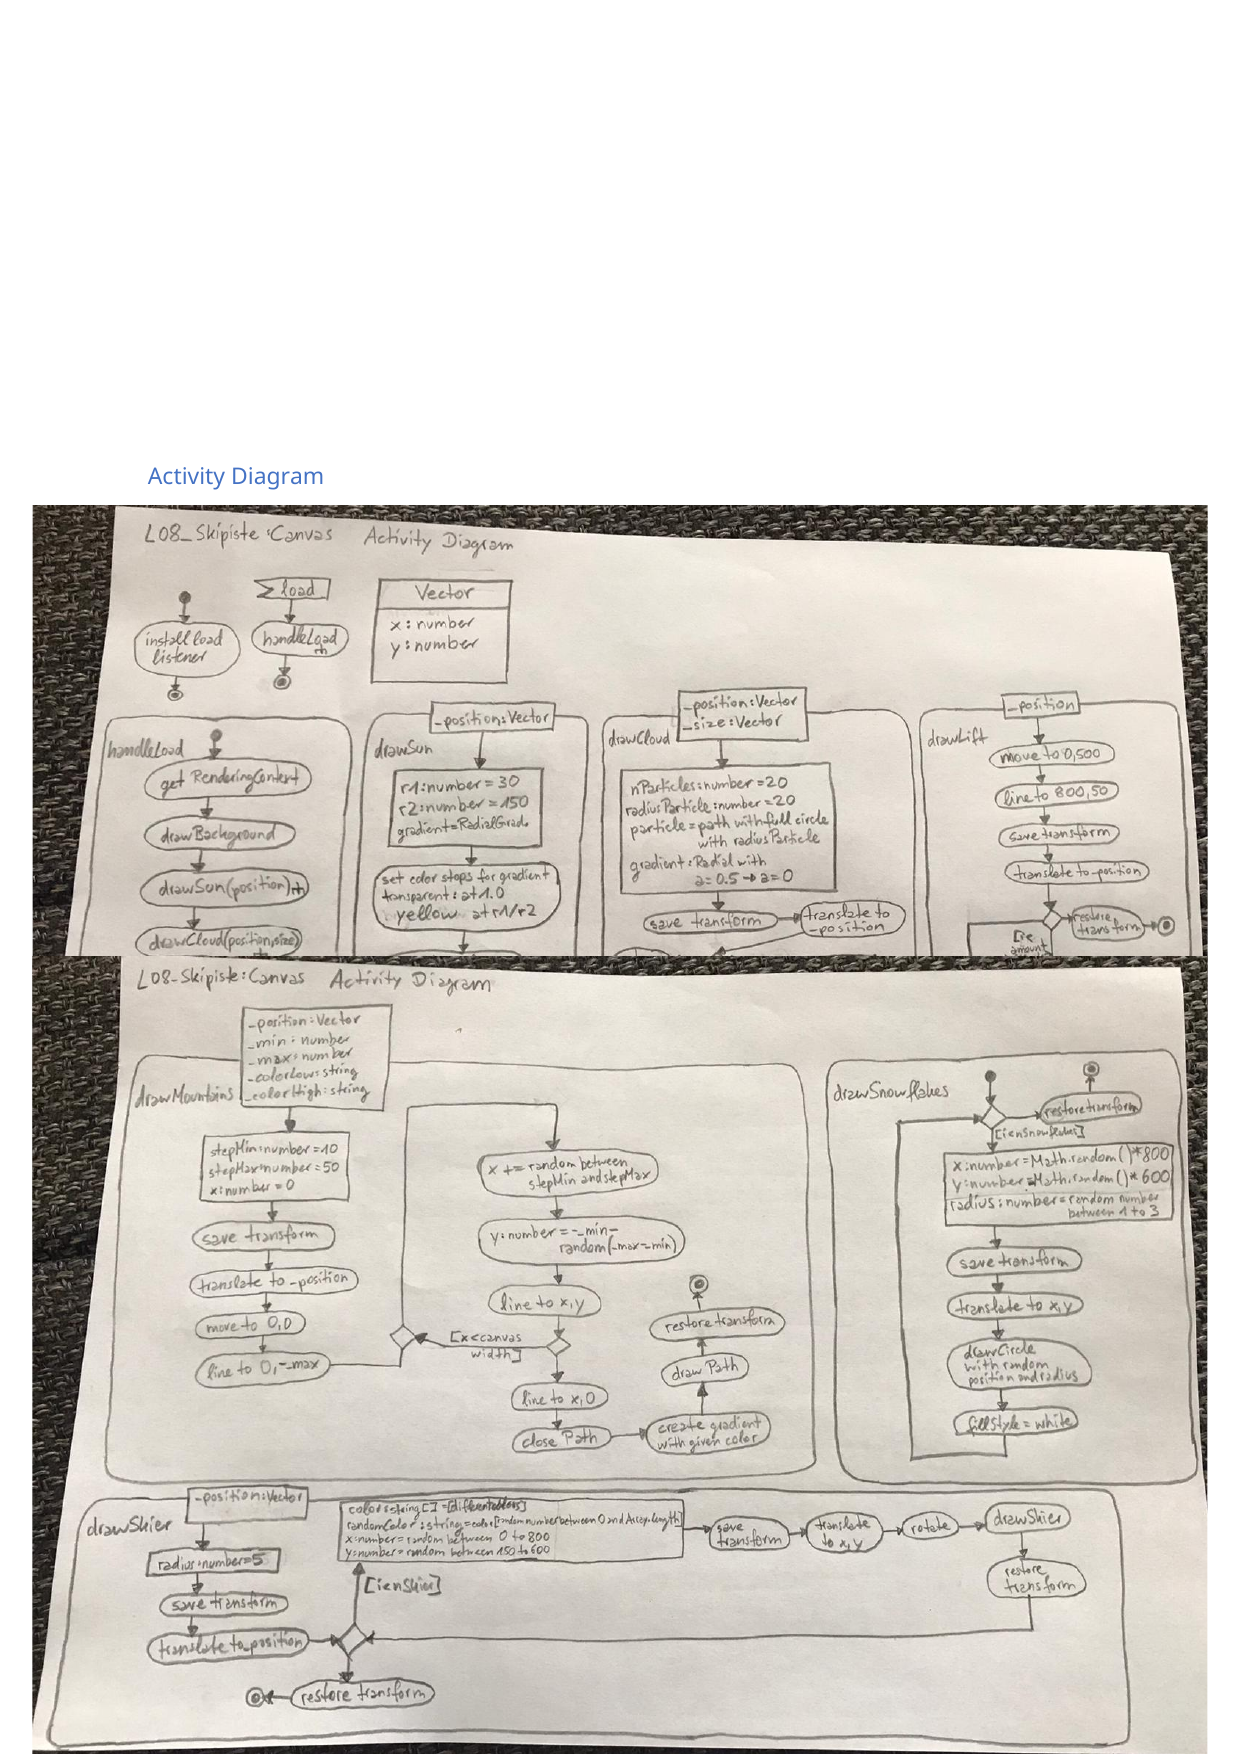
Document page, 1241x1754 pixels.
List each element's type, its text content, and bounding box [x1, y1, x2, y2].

text Activity Diagram [148, 460, 1092, 491]
